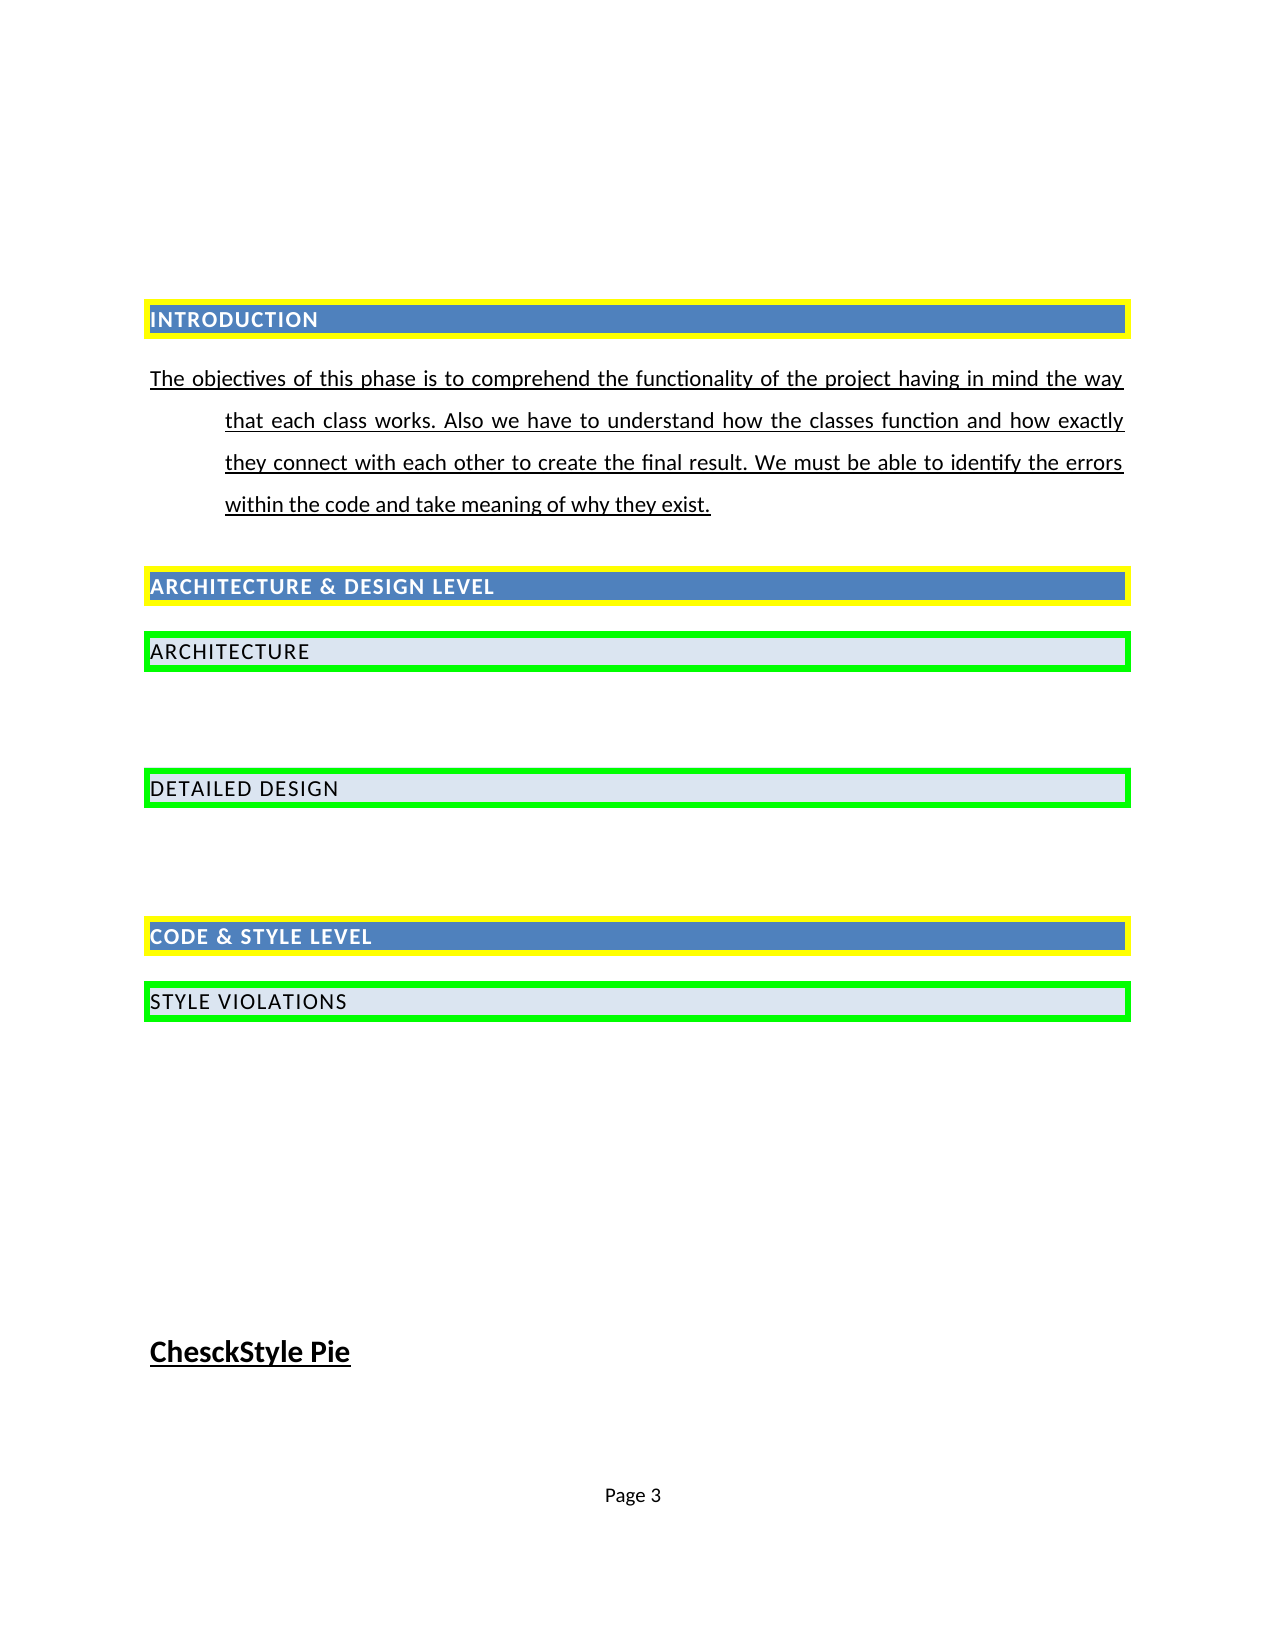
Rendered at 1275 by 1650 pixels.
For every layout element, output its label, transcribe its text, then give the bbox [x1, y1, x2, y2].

subtitle Architecture [150, 638, 1125, 665]
subtitle Introduction [150, 305, 1125, 333]
subtitle Detailed Design [150, 774, 1125, 802]
subtitle ARCHITECTURE & DESIGN LEVEL [150, 572, 1125, 600]
text The objectives of this phase is to comprehend the functionality of the project having in mind the way that each class works. Also we have to understand how the classes function and how exactly they connect with each other to create the final result. We must be able to identify the errors within the code and take meaning of why they exist. [150, 364, 1125, 518]
subtitle Style Violations [150, 988, 1125, 1015]
text ChesckStyle Pie [150, 1332, 1125, 1371]
subtitle CODE & STYLE LEVEL [150, 922, 1125, 950]
